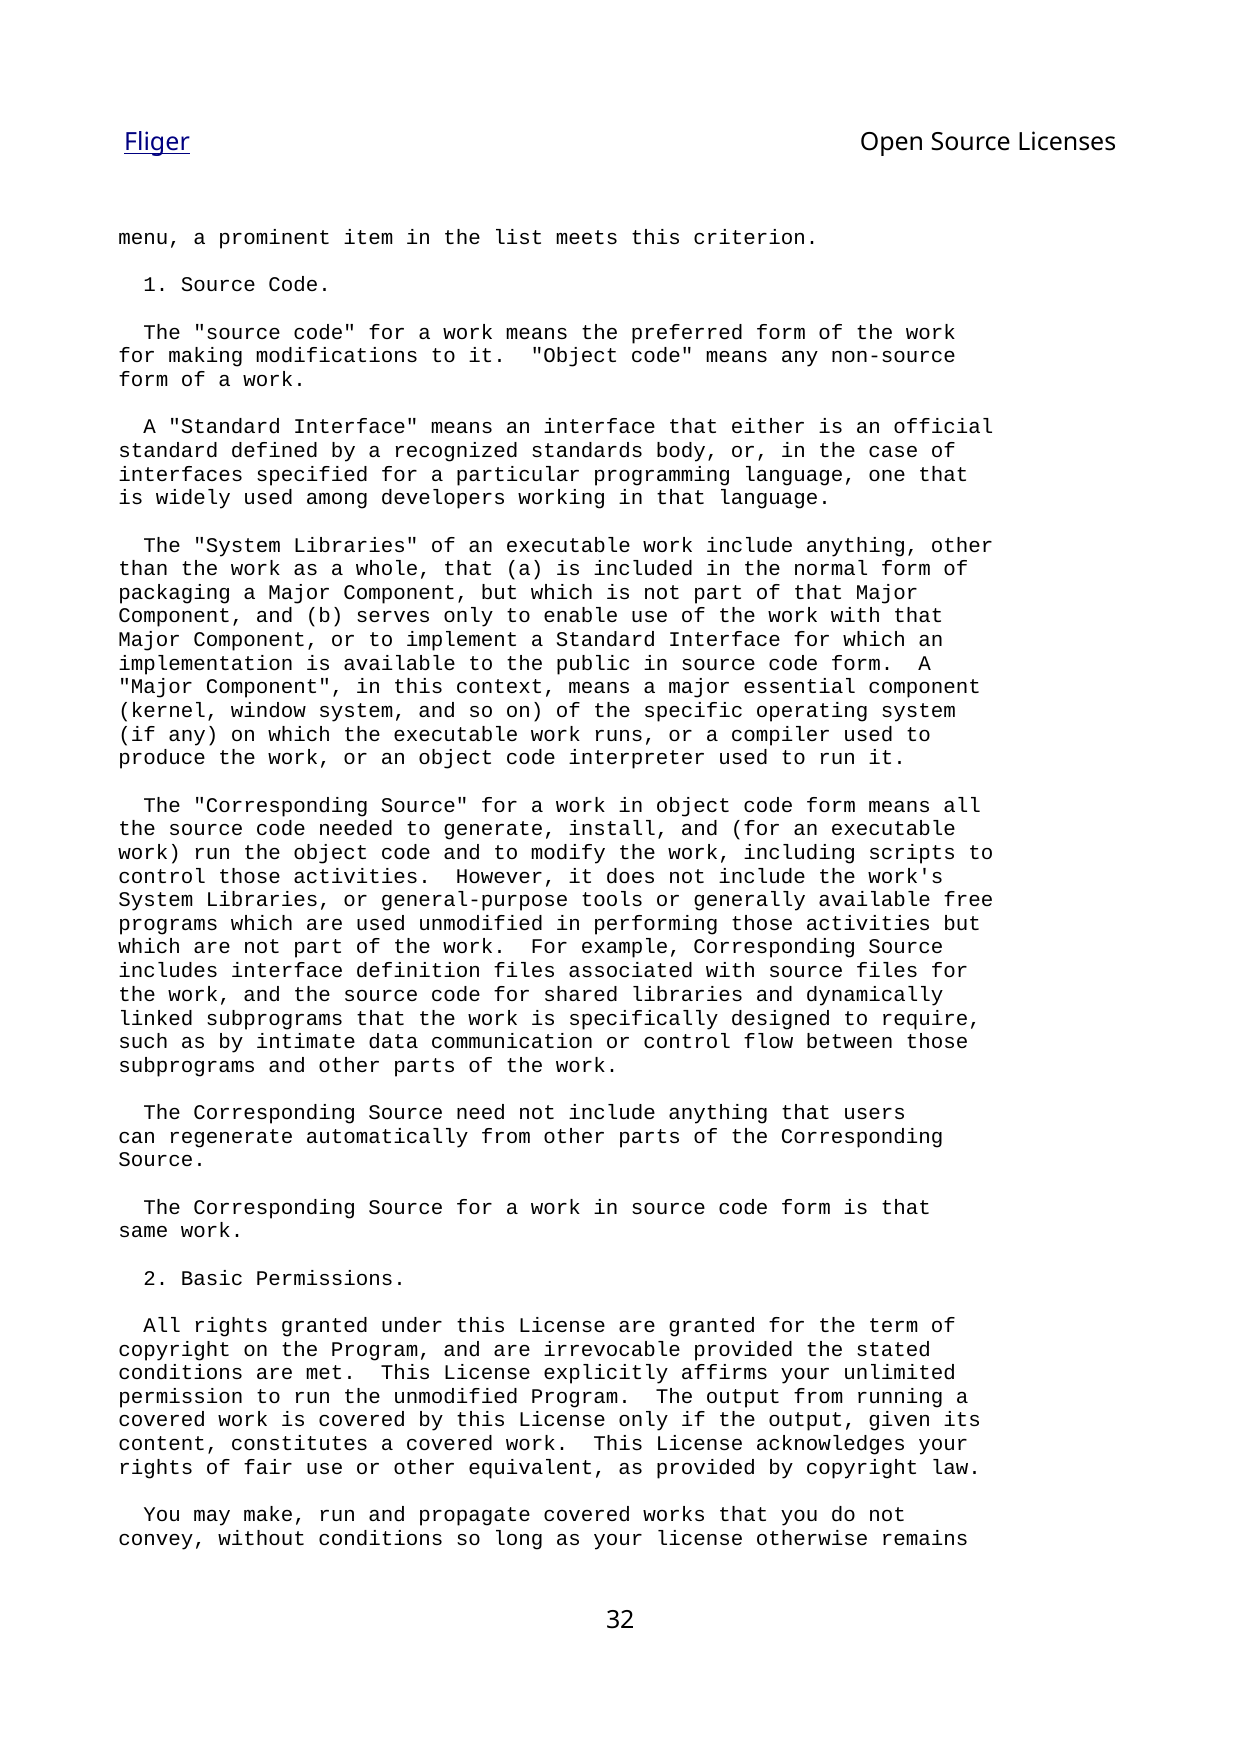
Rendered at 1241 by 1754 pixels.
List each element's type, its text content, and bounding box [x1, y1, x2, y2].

text programs which are used unmodified in performing those activities but [118, 913, 1122, 937]
text 2. Basic Permissions. [118, 1268, 1122, 1291]
text (kernel, window system, and so on) of the specific operating system [118, 700, 1122, 724]
text Major Component, or to implement a Standard Interface for which an [118, 629, 1122, 653]
text work) run the object code and to modify the work, including scripts to [118, 842, 1122, 866]
text convey, without conditions so long as your license otherwise remains [118, 1528, 1122, 1551]
text than the work as a whole, that (a) is included in the normal form of [118, 558, 1122, 582]
text "Major Component", in this context, means a major essential component [118, 676, 1122, 700]
text control those activities. However, it does not include the work's [118, 866, 1122, 889]
text standard defined by a recognized standards body, or, in the case of [118, 440, 1122, 464]
text The "Corresponding Source" for a work in object code form means all [118, 795, 1122, 818]
text rights of fair use or other equivalent, as provided by copyright law. [118, 1457, 1122, 1480]
text The Corresponding Source for a work in source code form is that [118, 1197, 1122, 1220]
text Component, and (b) serves only to enable use of the work with that [118, 606, 1122, 629]
text You may make, run and propagate covered works that you do not [118, 1504, 1122, 1528]
text A "Standard Interface" means an interface that either is an official [118, 416, 1122, 440]
text produce the work, or an object code interpreter used to run it. [118, 747, 1122, 771]
text The Corresponding Source need not include anything that users [118, 1102, 1122, 1126]
text 1. Source Code. [118, 274, 1122, 298]
text Source. [118, 1149, 1122, 1173]
text the work, and the source code for shared libraries and dynamically [118, 984, 1122, 1007]
text All rights granted under this License are granted for the term of [118, 1315, 1122, 1338]
text copyright on the Program, and are irrevocable provided the stated [118, 1338, 1122, 1362]
text same work. [118, 1220, 1122, 1244]
text the source code needed to generate, install, and (for an executable [118, 818, 1122, 842]
text covered work is covered by this License only if the output, given its [118, 1409, 1122, 1433]
text can regenerate automatically from other parts of the Corresponding [118, 1126, 1122, 1149]
text menu, a prominent item in the list meets this criterion. [118, 227, 1122, 251]
text which are not part of the work. For example, Corresponding Source [118, 937, 1122, 960]
text content, constitutes a covered work. This License acknowledges your [118, 1433, 1122, 1457]
text subprograms and other parts of the work. [118, 1055, 1122, 1078]
text packaging a Major Component, but which is not part of that Major [118, 582, 1122, 606]
text linked subprograms that the work is specifically designed to require, [118, 1007, 1122, 1031]
text conditions are met. This License explicitly affirms your unlimited [118, 1362, 1122, 1386]
text implementation is available to the public in source code form. A [118, 653, 1122, 676]
text includes interface definition files associated with source files for [118, 960, 1122, 984]
text is widely used among developers working in that language. [118, 487, 1122, 511]
text System Libraries, or general-purpose tools or generally available free [118, 889, 1122, 913]
text (if any) on which the executable work runs, or a compiler used to [118, 724, 1122, 747]
text interfaces specified for a particular programming language, one that [118, 464, 1122, 487]
text The "source code" for a work means the preferred form of the work [118, 322, 1122, 345]
text permission to run the unmodified Program. The output from running a [118, 1386, 1122, 1409]
text form of a work. [118, 369, 1122, 393]
text for making modifications to it. "Object code" means any non-source [118, 345, 1122, 369]
text The "System Libraries" of an executable work include anything, other [118, 534, 1122, 558]
text such as by intimate data communication or control flow between those [118, 1031, 1122, 1055]
